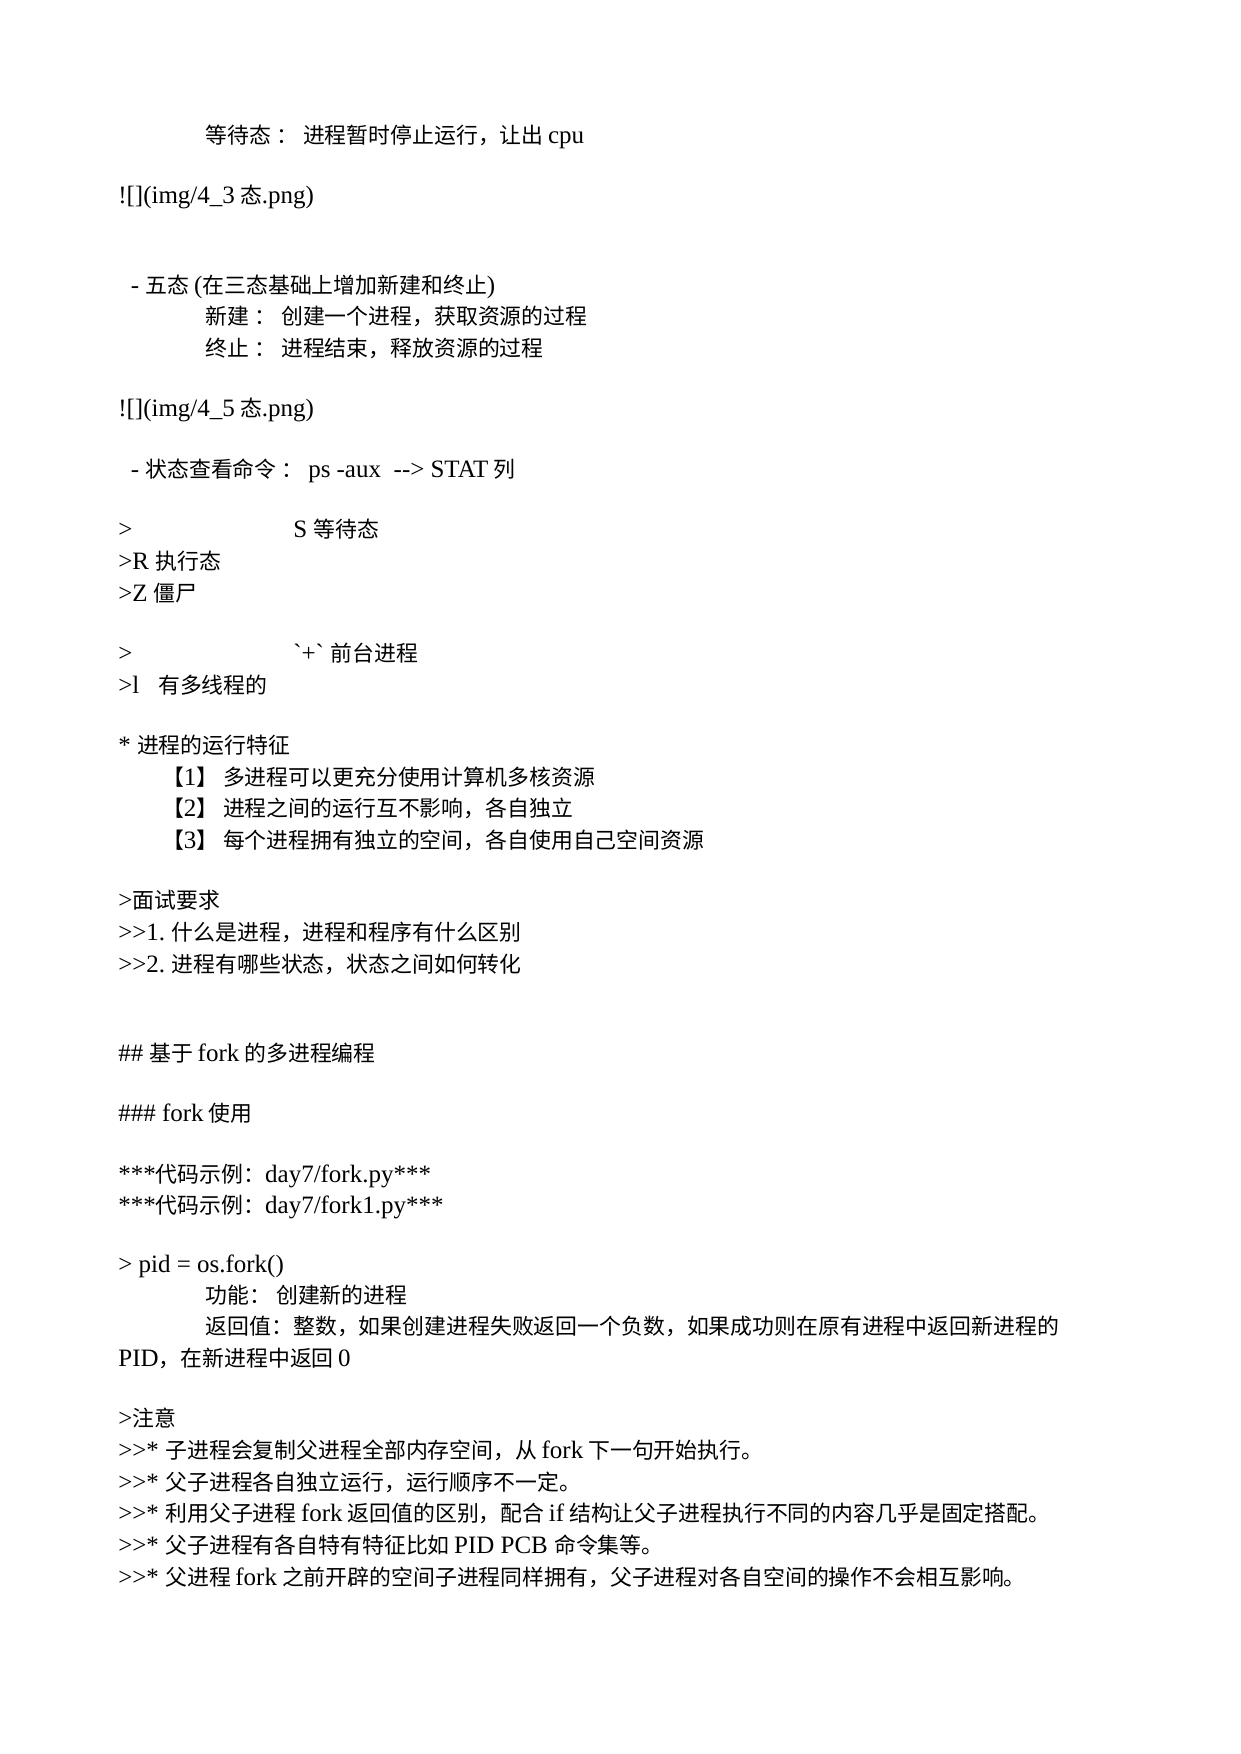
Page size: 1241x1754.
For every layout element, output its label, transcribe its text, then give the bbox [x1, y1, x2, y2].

text - 状态查看命令 ： ps -aux --> STAT列 [118, 452, 1122, 483]
text >注意 [118, 1401, 1122, 1433]
text ## 基于fork的多进程编程 [118, 1036, 1122, 1068]
text > pid = os.fork() [118, 1249, 1122, 1278]
text ***代码示例：day7/fork1.py*** [118, 1188, 1122, 1220]
text 等待态 ： 进程暂时停止运行，让出cpu [118, 118, 1122, 150]
text >l 有多线程的 [118, 668, 1122, 699]
text 功能： 创建新的进程 [118, 1278, 1122, 1309]
text 【3】 每个进程拥有独立的空间，各自使用自己空间资源 [118, 823, 1122, 855]
text >>* 子进程会复制父进程全部内存空间，从fork下一句开始执行。 [118, 1433, 1122, 1465]
text >面试要求 [118, 883, 1122, 915]
text > S 等待态 [118, 512, 1122, 544]
text >>2. 进程有哪些状态，状态之间如何转化 [118, 947, 1122, 978]
text >>* 父进程fork之前开辟的空间子进程同样拥有，父子进程对各自空间的操作不会相互影响。 [118, 1560, 1122, 1591]
text >>* 父子进程各自独立运行，运行顺序不一定。 [118, 1465, 1122, 1496]
text 返回值：整数，如果创建进程失败返回一个负数，如果成功则在原有进程中返回新进程的PID，在新进程中返回0 [118, 1309, 1122, 1373]
text * 进程的运行特征 [118, 728, 1122, 760]
text >>* 利用父子进程fork返回值的区别，配合if结构让父子进程执行不同的内容几乎是固定搭配。 [118, 1496, 1122, 1528]
text > `+` 前台进程 [118, 636, 1122, 668]
text ![](img/4_5态.png) [118, 391, 1122, 423]
text 【2】 进程之间的运行互不影响，各自独立 [118, 791, 1122, 823]
text >>1. 什么是进程，进程和程序有什么区别 [118, 915, 1122, 947]
text 新建 ： 创建一个进程，获取资源的过程 [118, 299, 1122, 331]
text >Z 僵尸 [118, 576, 1122, 607]
text - 五态 (在三态基础上增加新建和终止) [118, 268, 1122, 299]
text >R 执行态 [118, 544, 1122, 576]
text ![](img/4_3态.png) [118, 178, 1122, 210]
text 【1】 多进程可以更充分使用计算机多核资源 [118, 760, 1122, 791]
text 终止 ： 进程结束，释放资源的过程 [118, 331, 1122, 363]
text >>* 父子进程有各自特有特征比如PID PCB 命令集等。 [118, 1528, 1122, 1560]
text ***代码示例：day7/fork.py*** [118, 1157, 1122, 1188]
text ### fork使用 [118, 1096, 1122, 1128]
